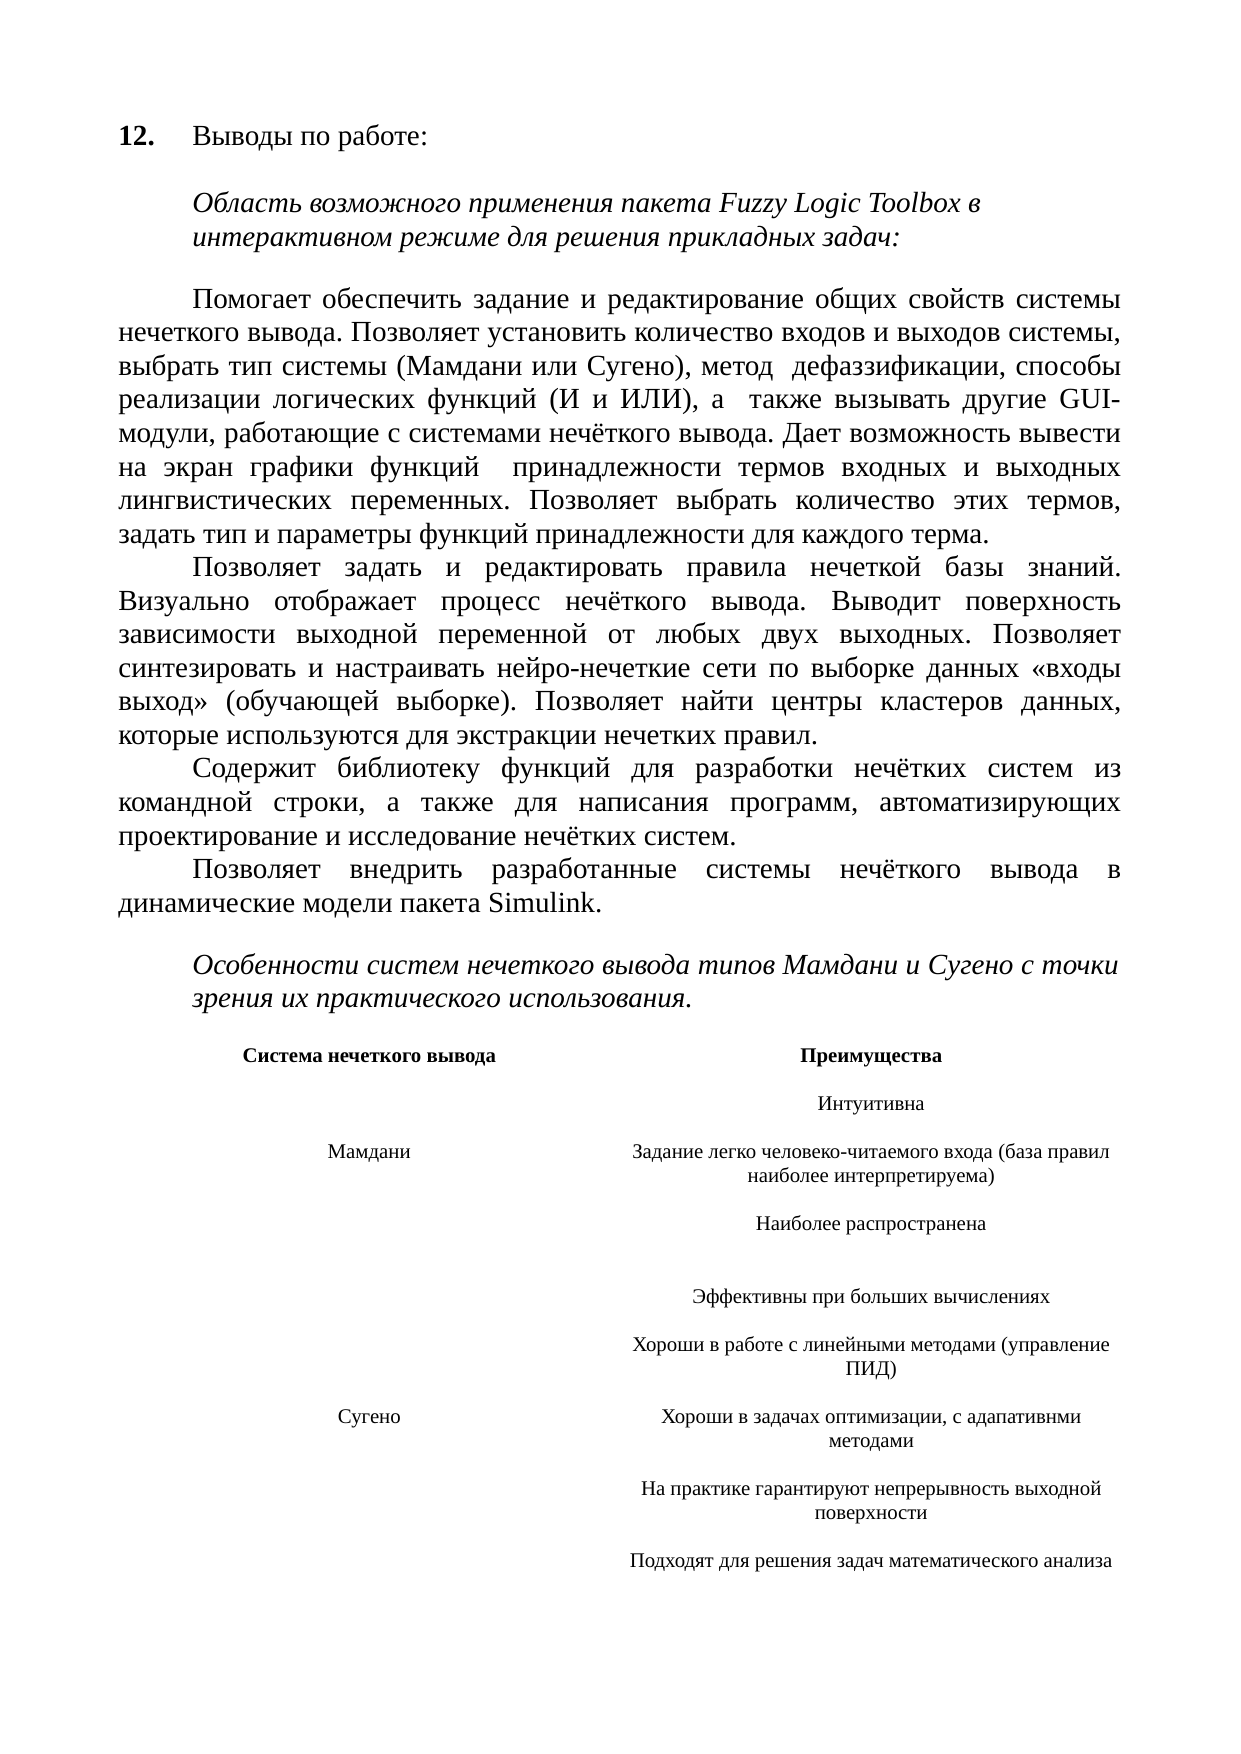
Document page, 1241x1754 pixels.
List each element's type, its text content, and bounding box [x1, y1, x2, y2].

text Особенности систем нечеткого вывода типов Мамдани и Сугено с точки зрения их практического использования. [118, 947, 1122, 1014]
text Позволяет внедрить разработанные системы нечёткого вывода в динамические модели пакета Simulink. [118, 851, 1122, 918]
text 12. Выводы по работе: [118, 118, 1122, 152]
table_header Преимущества [620, 1043, 1122, 1067]
table_cell Мамдани [118, 1067, 620, 1259]
text Позволяет задать и редактировать правила нечеткой базы знаний. Визуально отображает процесс нечёткого вывода. Выводит поверхность зависимости выходной переменной от любых двух выходных. Позволяет синтезировать и настраивать нейро-нечеткие сети по выборке данных «входы выход» (обучающей выборке). Позволяет найти центры кластеров данных, которые используются для экстракции нечетких правил. [118, 549, 1122, 751]
table_cell Эффективны при больших вычислениях Хороши в работе с линейными методами (управление ПИД) Хороши в задачах оптимизации, с адапативнми методами На практике гарантируют непрерывность выходной поверхности Подходят для решения задач математического анализа [620, 1260, 1122, 1596]
text Содержит библиотеку функций для разработки нечётких систем из командной строки, а также для написания программ, автоматизирующих проектирование и исследование нечётких систем. [118, 751, 1122, 851]
table_cell Интуитивна Задание легко человеко-читаемого входа (база правил наиболее интерпретируема) Наиболее распространена [620, 1067, 1122, 1259]
table_cell Сугено [118, 1260, 620, 1596]
text Область возможного применения пакета Fuzzy Logic Toolbox в интерактивном режиме для решения прикладных задач: [118, 185, 1122, 252]
table_header Система нечеткого вывода [118, 1043, 620, 1067]
text Помогает обеспечить задание и редактирование общих свойств системы нечеткого вывода. Позволяет установить количество входов и выходов системы, выбрать тип системы (Мамдани или Сугено), метод дефаззификации, способы реализации логических функций (И и ИЛИ), а также вызывать другие GUI-модули, работающие с системами нечёткого вывода. Дает возможность вывести на экран графики функций принадлежности термов входных и выходных лингвистических переменных. Позволяет выбрать количество этих термов, задать тип и параметры функций принадлежности для каждого терма. [118, 281, 1122, 549]
